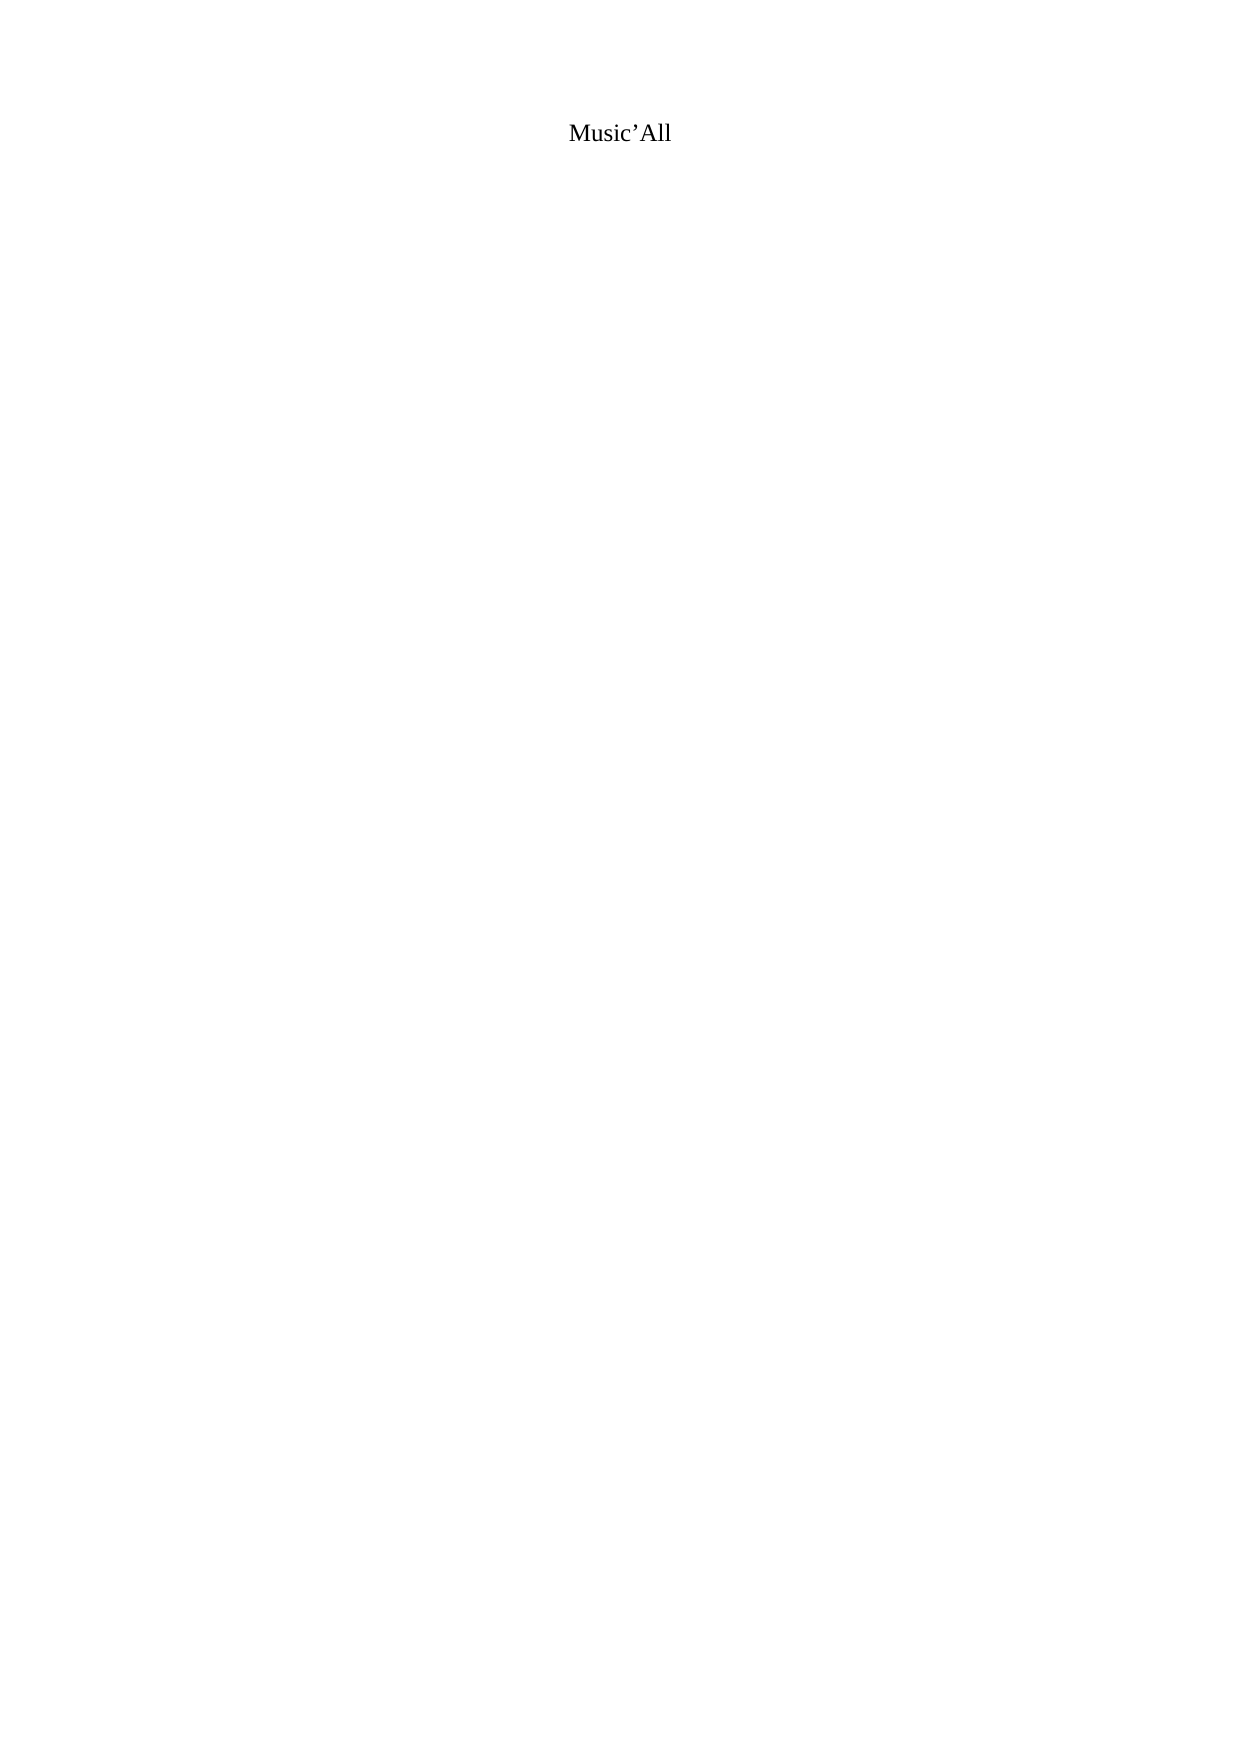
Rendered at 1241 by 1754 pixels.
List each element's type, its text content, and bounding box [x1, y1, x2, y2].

text Music’All [118, 118, 1122, 147]
